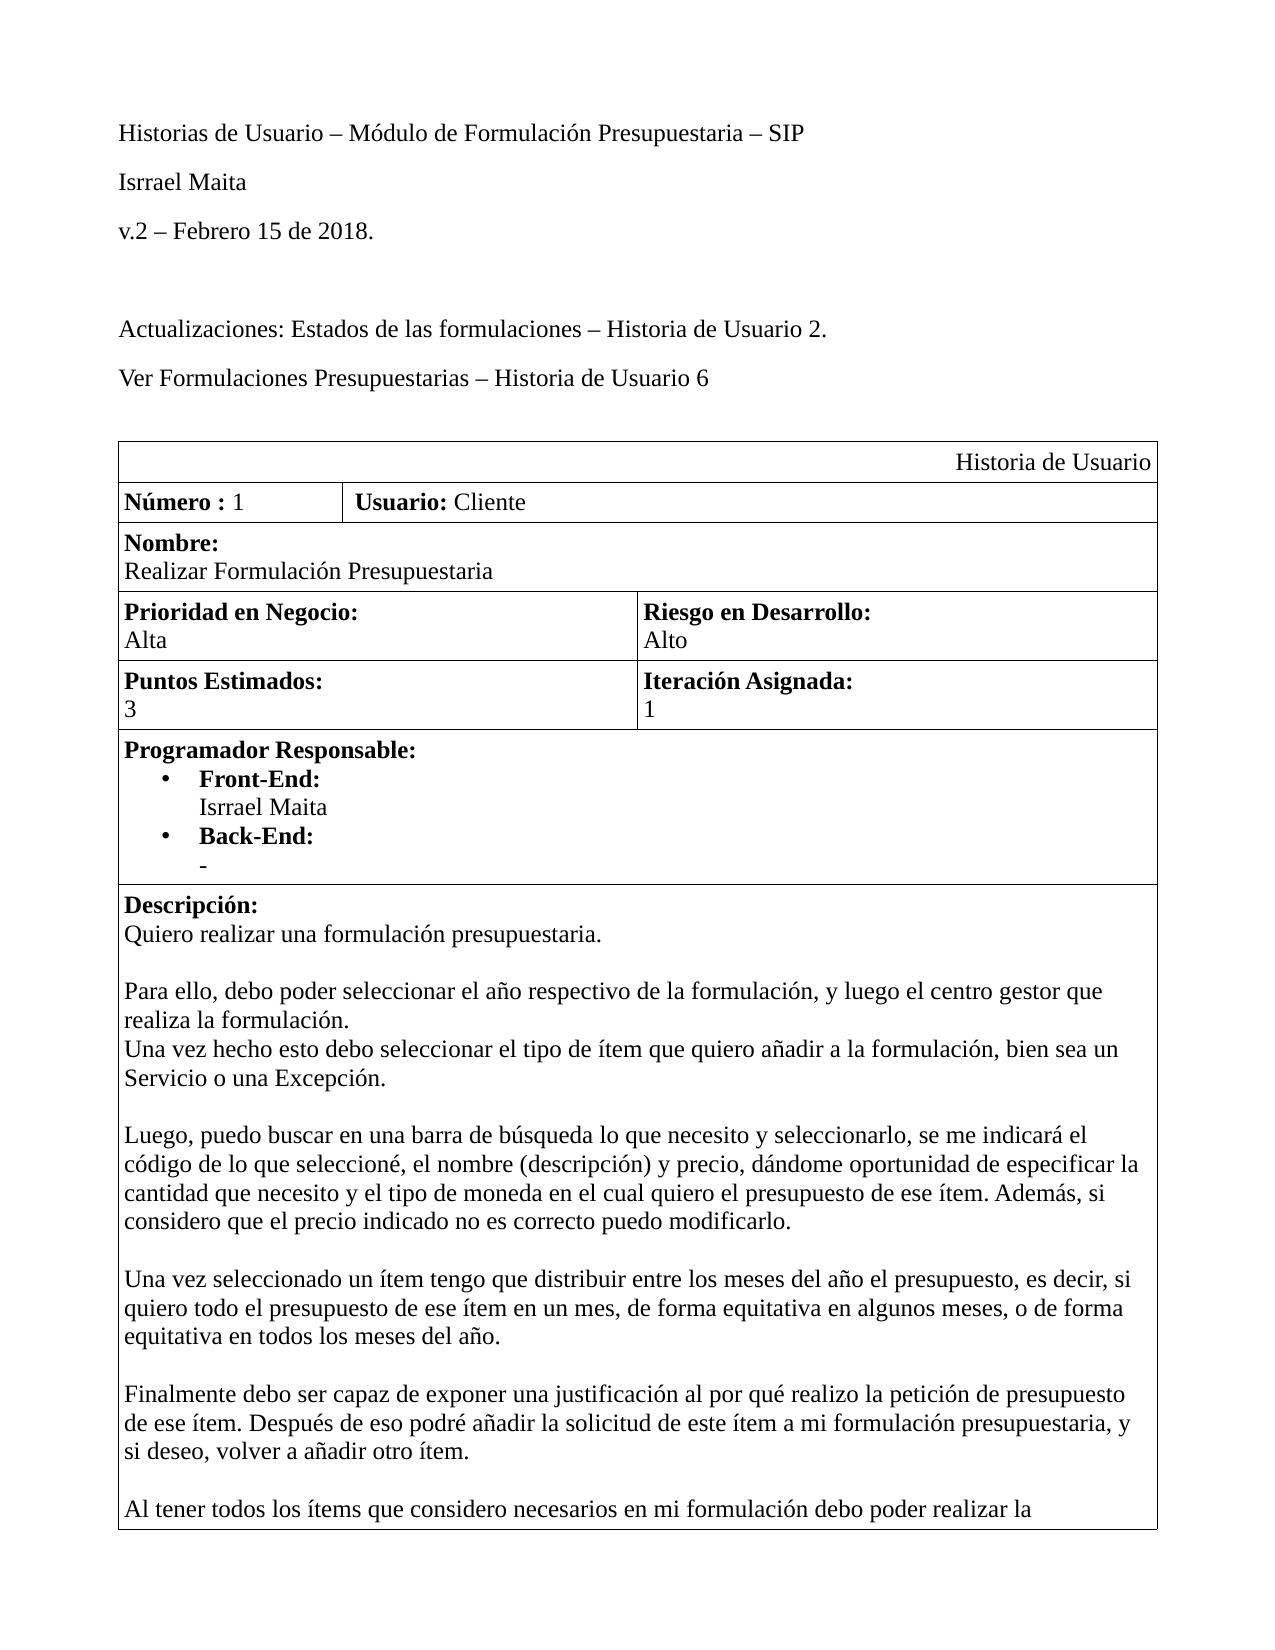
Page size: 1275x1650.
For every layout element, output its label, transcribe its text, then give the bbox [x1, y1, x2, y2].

table_header Historia de Usuario [119, 442, 1157, 482]
table_cell Nombre: Realizar Formulación Presupuestaria [119, 523, 1157, 591]
table_cell Prioridad en Negocio: Alta [119, 592, 637, 660]
text v.2 – Febrero 15 de 2018. [118, 216, 1157, 245]
table_cell Descripción: Quiero realizar una formulación presupuestaria. Para ello, debo poder seleccionar el año respectivo de la formulación, y luego el centro gestor que realiza la formulación. Una vez hecho esto debo seleccionar el tipo de ítem que quiero añadir a la formulación, bien sea un Servicio o una Excepción. Luego, puedo buscar en una barra de búsqueda lo que necesito y seleccionarlo, se me indicará el código de lo que seleccioné, el nombre (descripción) y precio, dándome oportunidad de especificar la cantidad que necesito y el tipo de moneda en el cual quiero el presupuesto de ese ítem. Además, si considero que el precio indicado no es correcto puedo modificarlo. Una vez seleccionado un ítem tengo que distribuir entre los meses del año el presupuesto, es decir, si quiero todo el presupuesto de ese ítem en un mes, de forma equitativa en algunos meses, o de forma equitativa en todos los meses del año. Finalmente debo ser capaz de exponer una justificación al por qué realizo la petición de presupuesto de ese ítem. Después de eso podré añadir la solicitud de este ítem a mi formulación presupuestaria, y si deseo, volver a añadir otro ítem. Al tener todos los ítems que considero necesarios en mi formulación debo poder realizar la [119, 885, 1157, 1528]
text Isrrael Maita [118, 167, 1157, 196]
text Ver Formulaciones Presupuestarias – Historia de Usuario 6 [118, 363, 1157, 392]
table_cell Programador Responsable: Front-End: Isrrael Maita Back-End: - [119, 730, 1157, 884]
text Actualizaciones: Estados de las formulaciones – Historia de Usuario 2. [118, 314, 1157, 343]
table_cell Riesgo en Desarrollo: Alto [638, 592, 1157, 660]
table_cell Puntos Estimados: 3 [119, 661, 637, 729]
table_cell Usuario: Cliente [343, 483, 1157, 522]
table_cell Iteración Asignada: 1 [638, 661, 1157, 729]
table_cell Número : 1 [119, 483, 342, 522]
text Historias de Usuario – Módulo de Formulación Presupuestaria – SIP [118, 118, 1157, 147]
